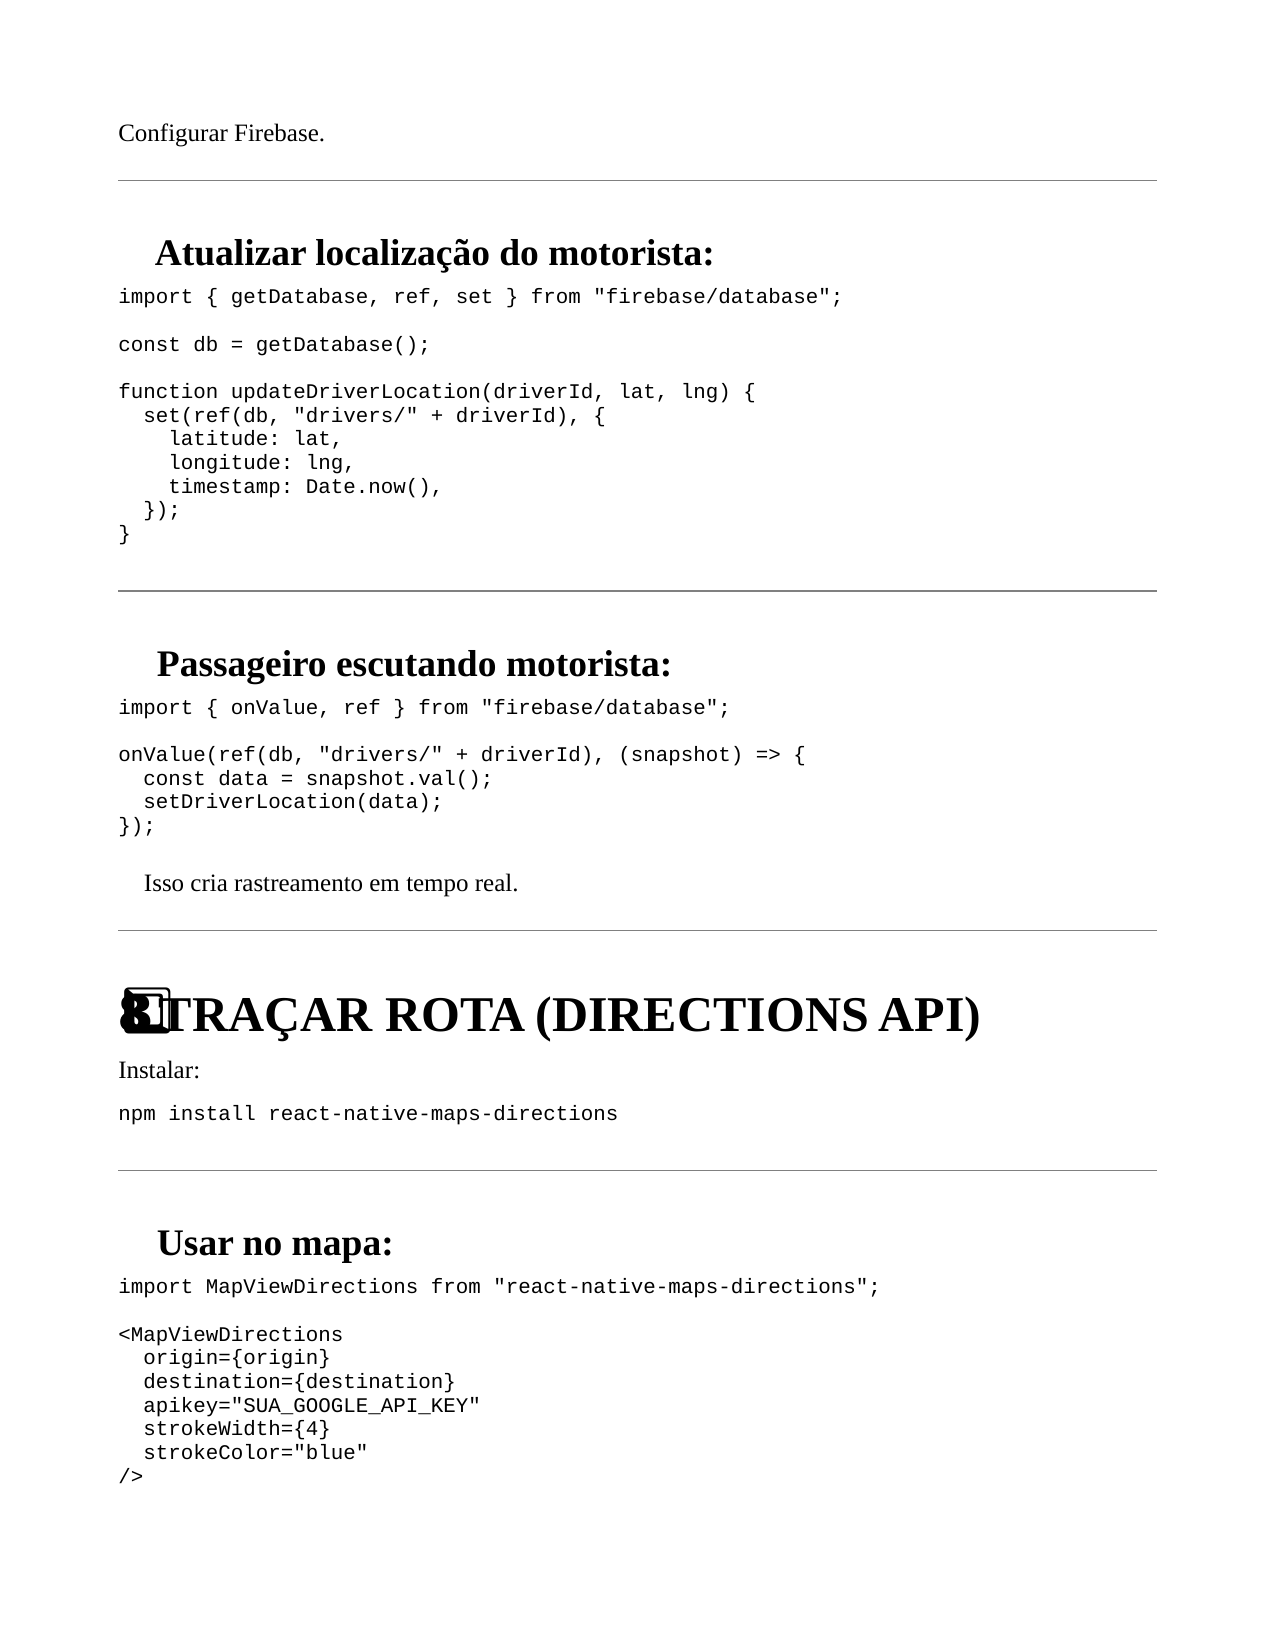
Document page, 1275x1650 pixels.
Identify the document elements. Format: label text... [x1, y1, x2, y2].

text /> [118, 1466, 1157, 1489]
subtitle 🔹 Usar no mapa: [118, 1221, 1157, 1264]
text timestamp: Date.now(), [118, 476, 1157, 499]
text import { getDatabase, ref, set } from "firebase/database"; [118, 286, 1157, 310]
text import { onValue, ref } from "firebase/database"; [118, 697, 1157, 720]
text Configurar Firebase. [118, 118, 1157, 147]
text origin={origin} [118, 1347, 1157, 1371]
text strokeColor="blue" [118, 1442, 1157, 1466]
text }); [118, 499, 1157, 523]
text destination={destination} [118, 1371, 1157, 1395]
text strokeWidth={4} [118, 1418, 1157, 1442]
text Instalar: [118, 1055, 1157, 1084]
text 🔥 Isso cria rastreamento em tempo real. [118, 868, 1157, 897]
text import MapViewDirections from "react-native-maps-directions"; [118, 1276, 1157, 1300]
text latitude: lat, [118, 428, 1157, 452]
text const data = snapshot.val(); [118, 768, 1157, 791]
text longitude: lng, [118, 452, 1157, 476]
subtitle 8️⃣ TRAÇAR ROTA (DIRECTIONS API) [118, 985, 1157, 1042]
text function updateDriverLocation(driverId, lat, lng) { [118, 381, 1157, 405]
text <MapViewDirections [118, 1324, 1157, 1347]
text } [118, 523, 1157, 547]
text onValue(ref(db, "drivers/" + driverId), (snapshot) => { [118, 744, 1157, 768]
text set(ref(db, "drivers/" + driverId), { [118, 405, 1157, 428]
text setDriverLocation(data); [118, 791, 1157, 815]
subtitle 🔹 Passageiro escutando motorista: [118, 641, 1157, 684]
subtitle 🔹 Atualizar localização do motorista: [118, 231, 1157, 274]
text apikey="SUA_GOOGLE_API_KEY" [118, 1395, 1157, 1418]
text npm install react-native-maps-directions [118, 1103, 1157, 1126]
text const db = getDatabase(); [118, 334, 1157, 357]
text }); [118, 815, 1157, 839]
